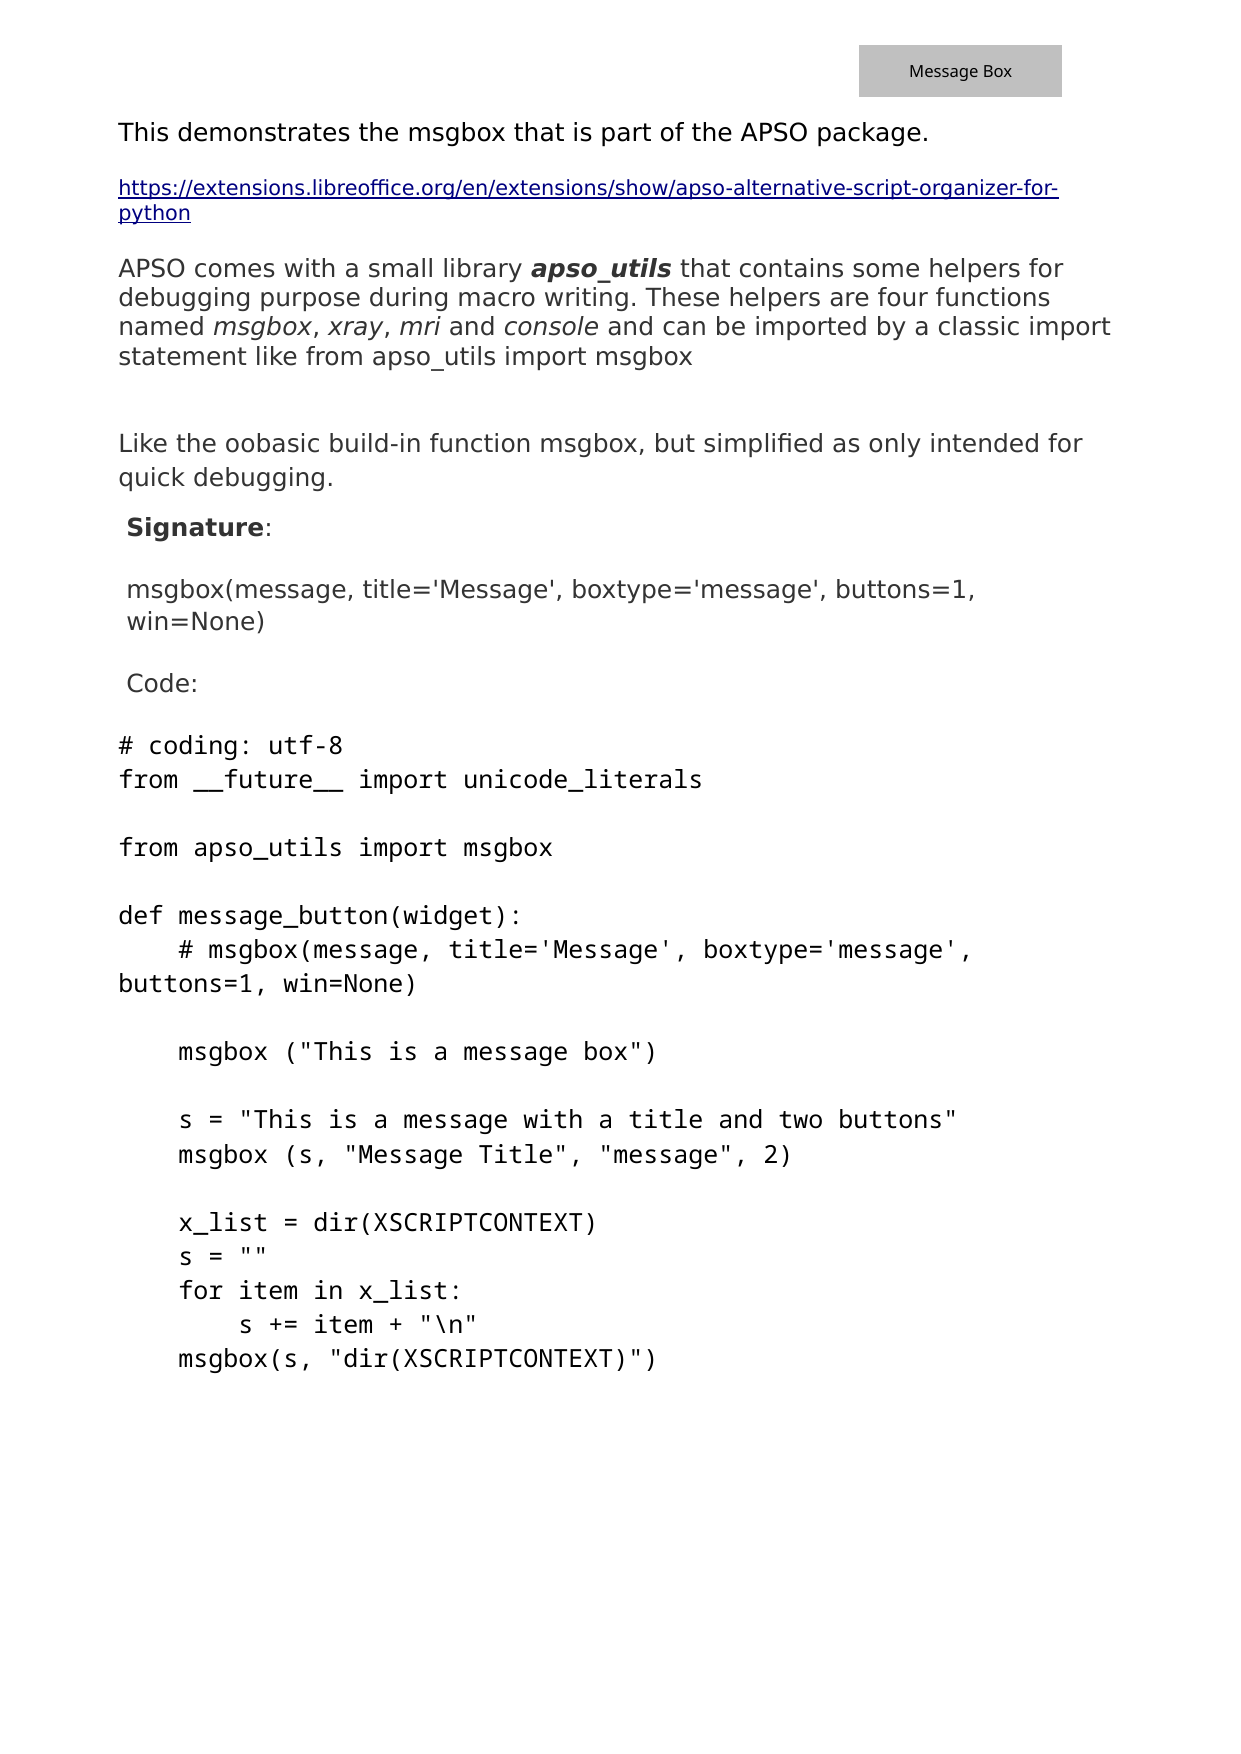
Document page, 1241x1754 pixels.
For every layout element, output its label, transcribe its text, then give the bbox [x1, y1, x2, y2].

text msgbox(s, "dir(XSCRIPTCONTEXT)") [118, 1341, 1122, 1375]
text https://extensions.libreoffice.org/en/extensions/show/apso-alternative-script-organizer-for-python [118, 176, 1122, 225]
text msgbox (s, "Message Title", "message", 2) [118, 1136, 1122, 1170]
text Like the oobasic build-in function msgbox, but simplified as only intended for quick debugging. [118, 429, 1122, 492]
text # msgbox(message, title='Message', boxtype='message', buttons=1, win=None) [118, 932, 1122, 1000]
text s = "This is a message with a title and two buttons" [118, 1102, 1122, 1136]
text Signature: [126, 511, 1114, 542]
text for item in x_list: [118, 1272, 1122, 1307]
text APSO comes with a small library apso_utils that contains some helpers for debugging purpose during macro writing. These helpers are four functions named msgbox, xray, mri and console and can be imported by a classic import statement like from apso_utils import msgbox [118, 254, 1122, 371]
text from apso_utils import msgbox [118, 830, 1122, 864]
text s = "" [118, 1238, 1122, 1272]
text from __future__ import unicode_literals [118, 762, 1122, 796]
text msgbox ("This is a message box") [118, 1034, 1122, 1068]
text Code: [126, 667, 1114, 698]
text This demonstrates the msgbox that is part of the APSO package. [118, 118, 1122, 147]
text s += item + "\n" [118, 1307, 1122, 1341]
text def message_button(widget): [118, 898, 1122, 932]
text # coding: utf-8 [118, 727, 1122, 762]
text msgbox(message, title='Message', boxtype='message', buttons=1, win=None) [126, 573, 1114, 636]
text x_list = dir(XSCRIPTCONTEXT) [118, 1204, 1122, 1238]
